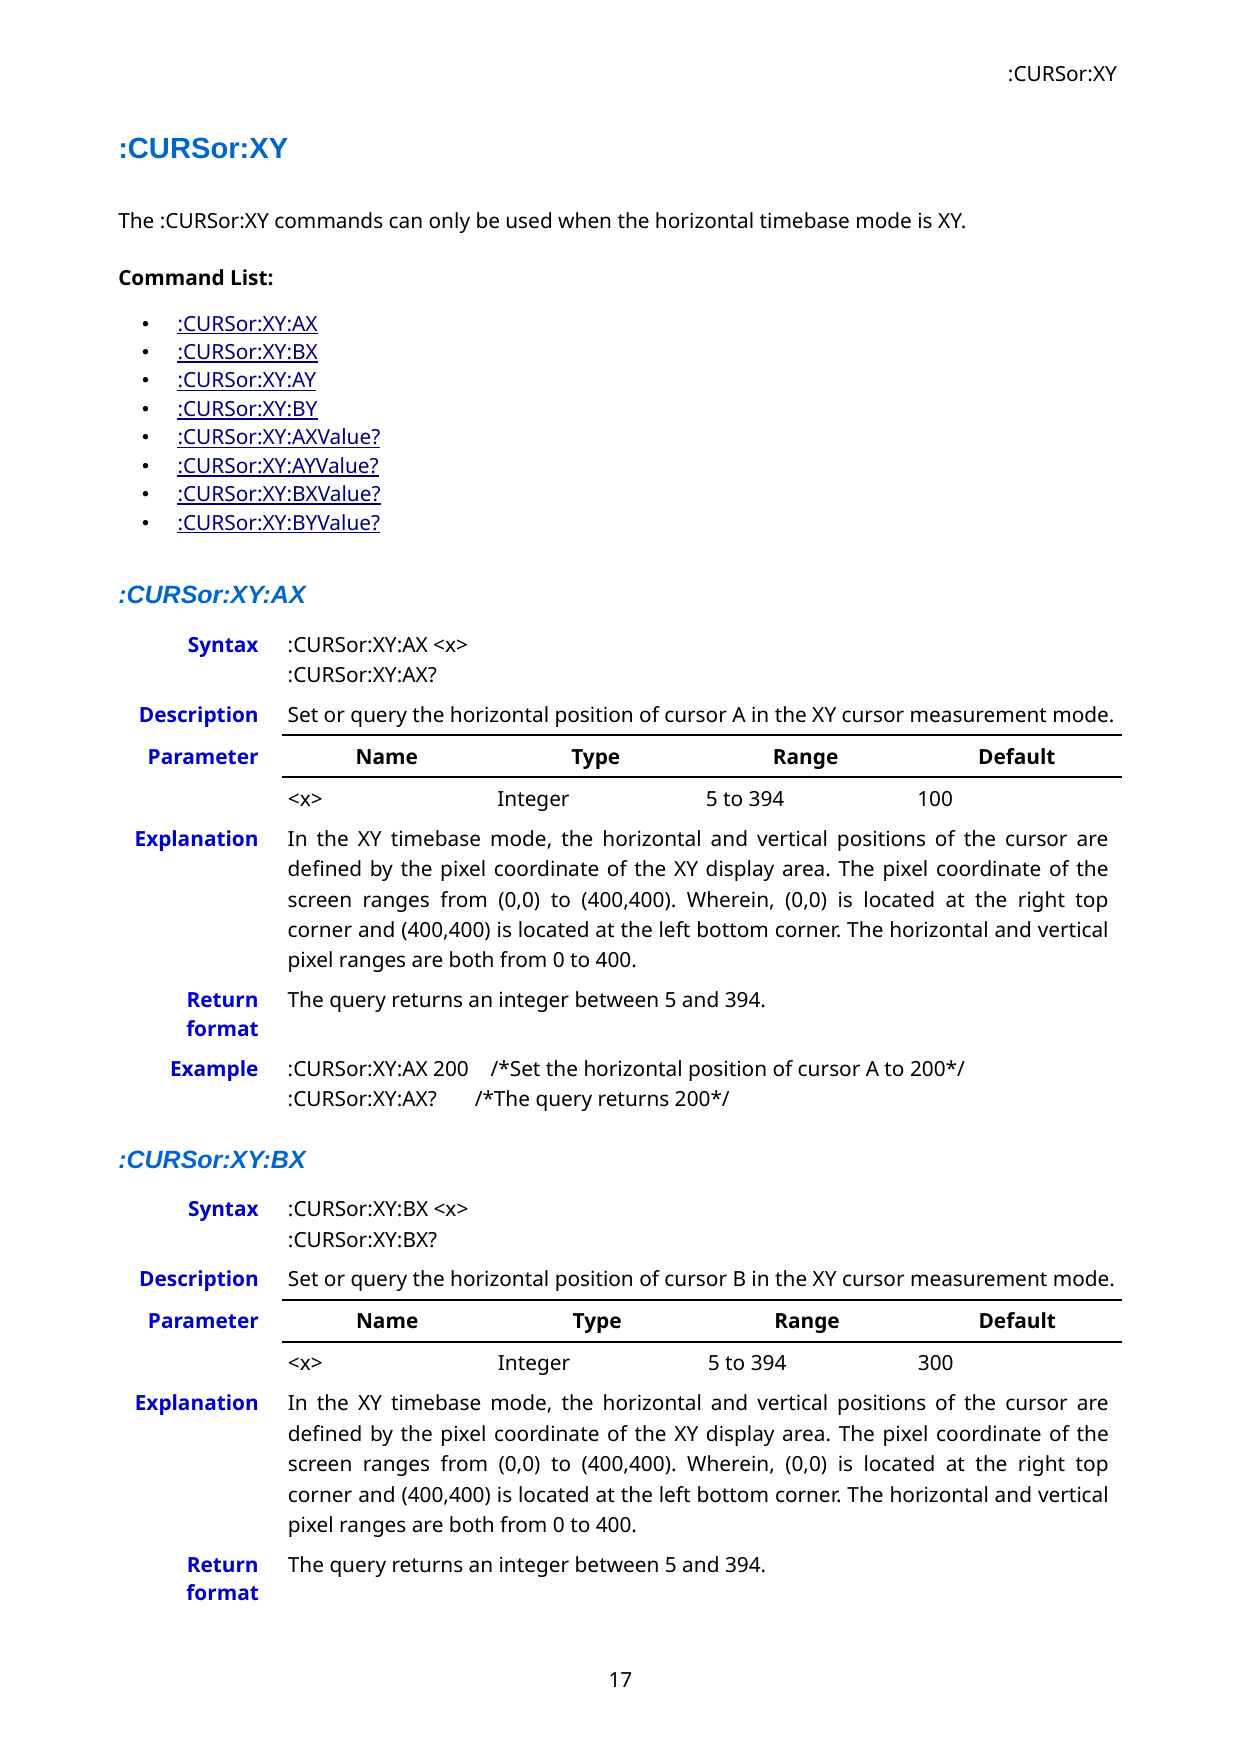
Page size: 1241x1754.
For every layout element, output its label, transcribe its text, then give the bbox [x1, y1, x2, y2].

table_cell Default [911, 736, 1122, 776]
text The :CURSor:XY commands can only be used when the horizontal timebase mode is XY. [118, 206, 1122, 234]
table_cell In the XY timebase mode, the horizontal and vertical positions of the cursor are defined by the pixel coordinate of the XY display area. The pixel coordinate of the screen ranges from (0,0) to (400,400). Wherein, (0,0) is located at the right top corner and (400,400) is located at the left bottom corner. The horizontal and vertical pixel ranges are both from 0 to 400. [282, 818, 1122, 980]
table_cell 100 [911, 778, 1122, 818]
table_cell Range [700, 736, 911, 776]
table_cell The query returns an integer between 5 and 394. [282, 1544, 1122, 1613]
table_cell Description [118, 1259, 282, 1299]
text Command List: [118, 263, 1122, 291]
subtitle :CURSor:XY:AX [118, 581, 1122, 609]
table_cell <x> [282, 1343, 492, 1383]
list :CURSor:XY:AX [142, 309, 1110, 337]
table_cell Range [702, 1301, 912, 1341]
table_cell Name [282, 1301, 492, 1341]
subtitle :CURSor:XY:BX [118, 1145, 1122, 1174]
table_cell Return format [118, 980, 282, 1048]
table_cell Explanation [118, 1383, 282, 1544]
list :CURSor:XY:AYValue? [142, 451, 1110, 479]
table_cell Integer [491, 778, 700, 818]
table_header :CURSor:XY:AX <x> :CURSor:XY:AX? [282, 624, 1122, 694]
table_cell Explanation [118, 818, 282, 980]
list :CURSor:XY:BYValue? [142, 508, 1110, 536]
table_cell Return format [118, 1544, 282, 1613]
table_cell Set or query the horizontal position of cursor A in the XY cursor measurement mode. [282, 694, 1122, 734]
table_cell :CURSor:XY:AX 200 /*Set the horizontal position of cursor A to 200*/ :CURSor:XY:AX? /*The query returns 200*/ [282, 1048, 1122, 1118]
table_cell Parameter [118, 734, 282, 776]
table_cell The query returns an integer between 5 and 394. [282, 980, 1122, 1048]
table_cell Name [282, 736, 491, 776]
table_cell 300 [912, 1343, 1122, 1383]
list :CURSor:XY:BX [142, 337, 1110, 366]
table_cell Integer [492, 1343, 702, 1383]
table_cell Parameter [118, 1299, 282, 1341]
table_header Syntax [118, 1189, 282, 1259]
list :CURSor:XY:AY [142, 366, 1110, 394]
subtitle :CURSor:XY [118, 131, 1122, 165]
table_cell 5 to 394 [700, 778, 911, 818]
table_cell Default [912, 1301, 1122, 1341]
list :CURSor:XY:BY [142, 394, 1110, 422]
table_header :CURSor:XY:BX <x> :CURSor:XY:BX? [282, 1189, 1122, 1259]
list :CURSor:XY:BXValue? [142, 479, 1110, 508]
table_cell Description [118, 694, 282, 734]
table_cell Set or query the horizontal position of cursor B in the XY cursor measurement mode. [282, 1259, 1122, 1299]
table_cell Example [118, 1048, 282, 1118]
list :CURSor:XY:AXValue? [142, 422, 1110, 451]
table_header Syntax [118, 624, 282, 694]
table_cell Type [491, 736, 700, 776]
table_cell In the XY timebase mode, the horizontal and vertical positions of the cursor are defined by the pixel coordinate of the XY display area. The pixel coordinate of the screen ranges from (0,0) to (400,400). Wherein, (0,0) is located at the right top corner and (400,400) is located at the left bottom corner. The horizontal and vertical pixel ranges are both from 0 to 400. [282, 1383, 1122, 1544]
table_cell [118, 1341, 282, 1383]
table_cell 5 to 394 [702, 1343, 912, 1383]
table_cell [118, 776, 282, 818]
table_cell Type [492, 1301, 702, 1341]
table_cell <x> [282, 778, 491, 818]
